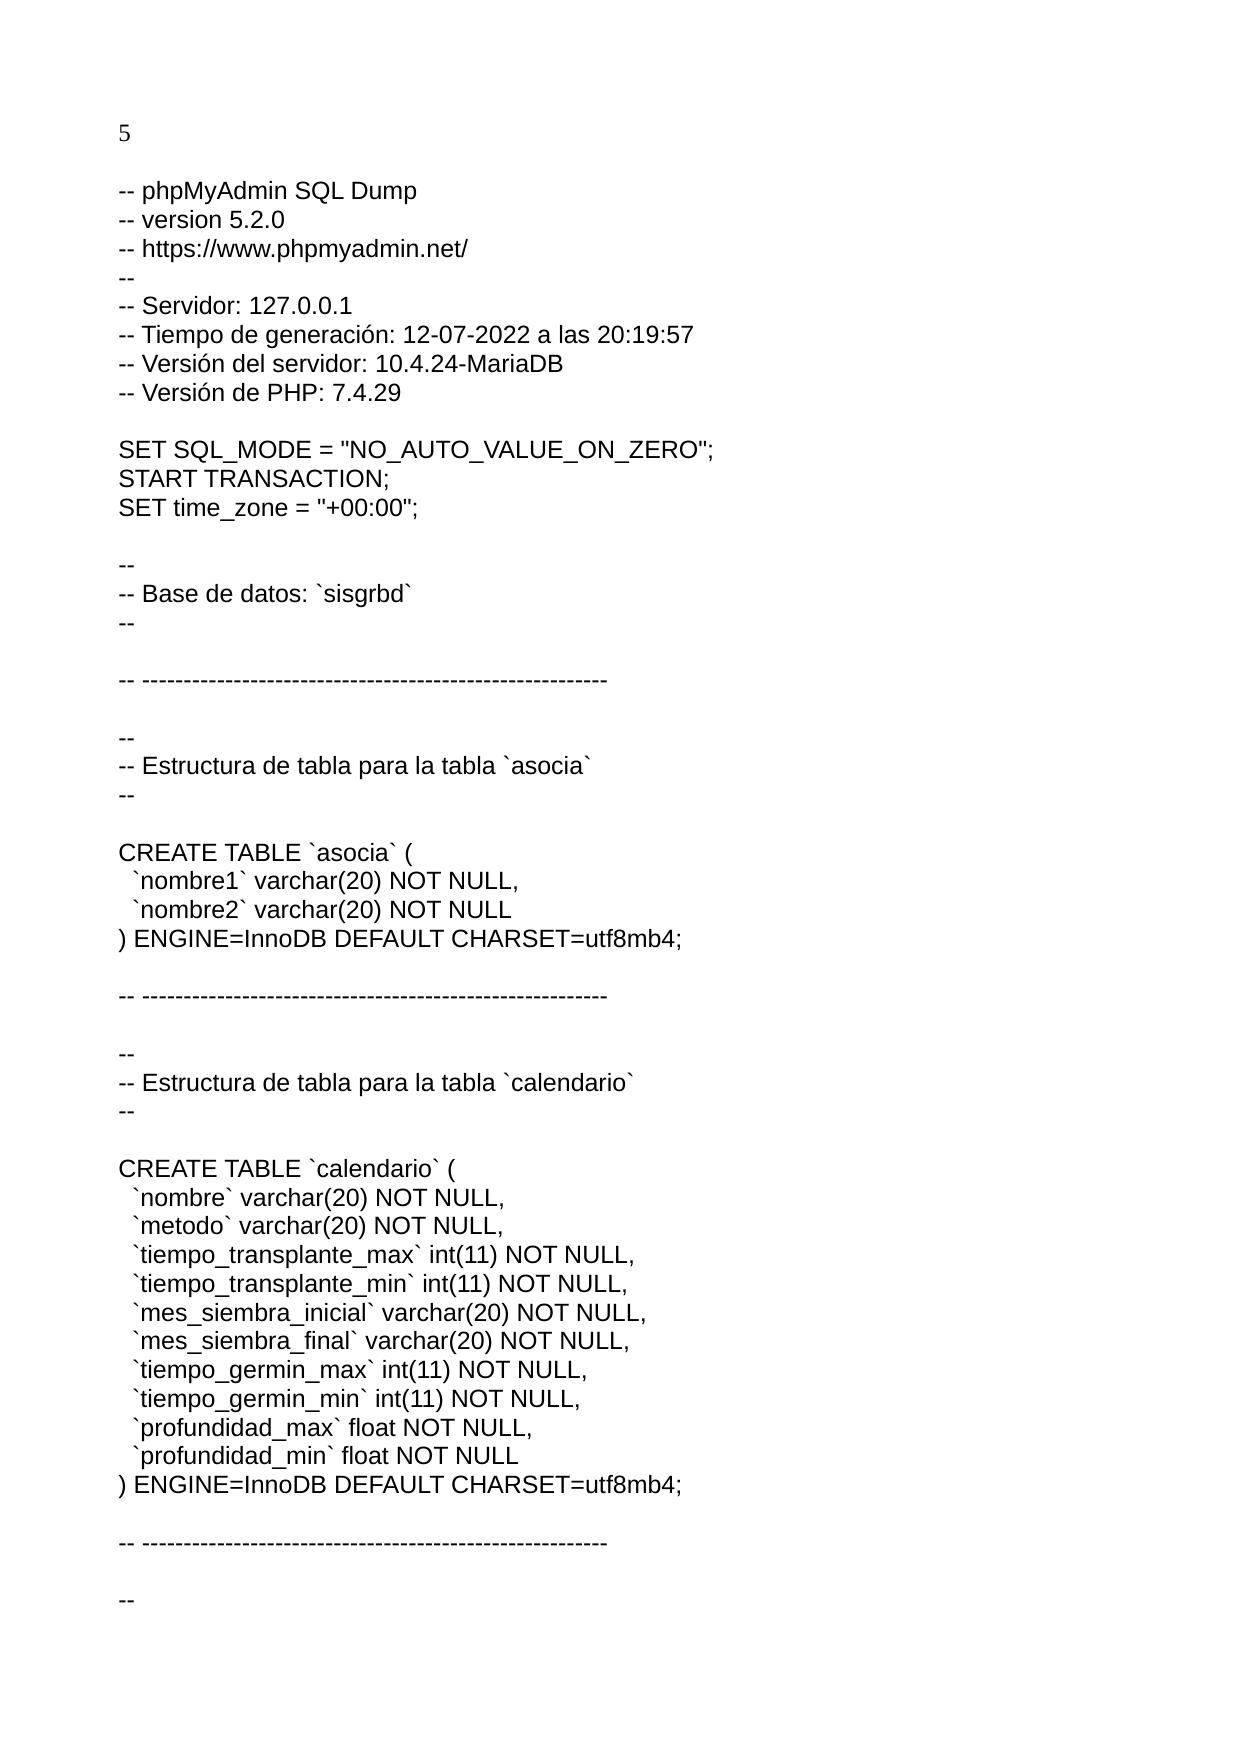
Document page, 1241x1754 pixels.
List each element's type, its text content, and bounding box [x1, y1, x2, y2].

text -- phpMyAdmin SQL Dump -- version 5.2.0 -- https://www.phpmyadmin.net/ -- -- Servidor: 127.0.0.1 -- Tiempo de generación: 12-07-2022 a las 20:19:57 -- Versión del servidor: 10.4.24-MariaDB -- Versión de PHP: 7.4.29 SET SQL_MODE = "NO_AUTO_VALUE_ON_ZERO"; START TRANSACTION; SET time_zone = "+00:00"; -- -- Base de datos: `sisgrbd` -- -- -------------------------------------------------------- -- -- Estructura de tabla para la tabla `asocia` -- CREATE TABLE `asocia` ( `nombre1` varchar(20) NOT NULL, `nombre2` varchar(20) NOT NULL ) ENGINE=InnoDB DEFAULT CHARSET=utf8mb4; -- -------------------------------------------------------- -- -- Estructura de tabla para la tabla `calendario` -- CREATE TABLE `calendario` ( `nombre` varchar(20) NOT NULL, `metodo` varchar(20) NOT NULL, `tiempo_transplante_max` int(11) NOT NULL, `tiempo_transplante_min` int(11) NOT NULL, `mes_siembra_inicial` varchar(20) NOT NULL, `mes_siembra_final` varchar(20) NOT NULL, `tiempo_germin_max` int(11) NOT NULL, `tiempo_germin_min` int(11) NOT NULL, `profundidad_max` float NOT NULL, `profundidad_min` float NOT NULL ) ENGINE=InnoDB DEFAULT CHARSET=utf8mb4; [118, 176, 1122, 1614]
